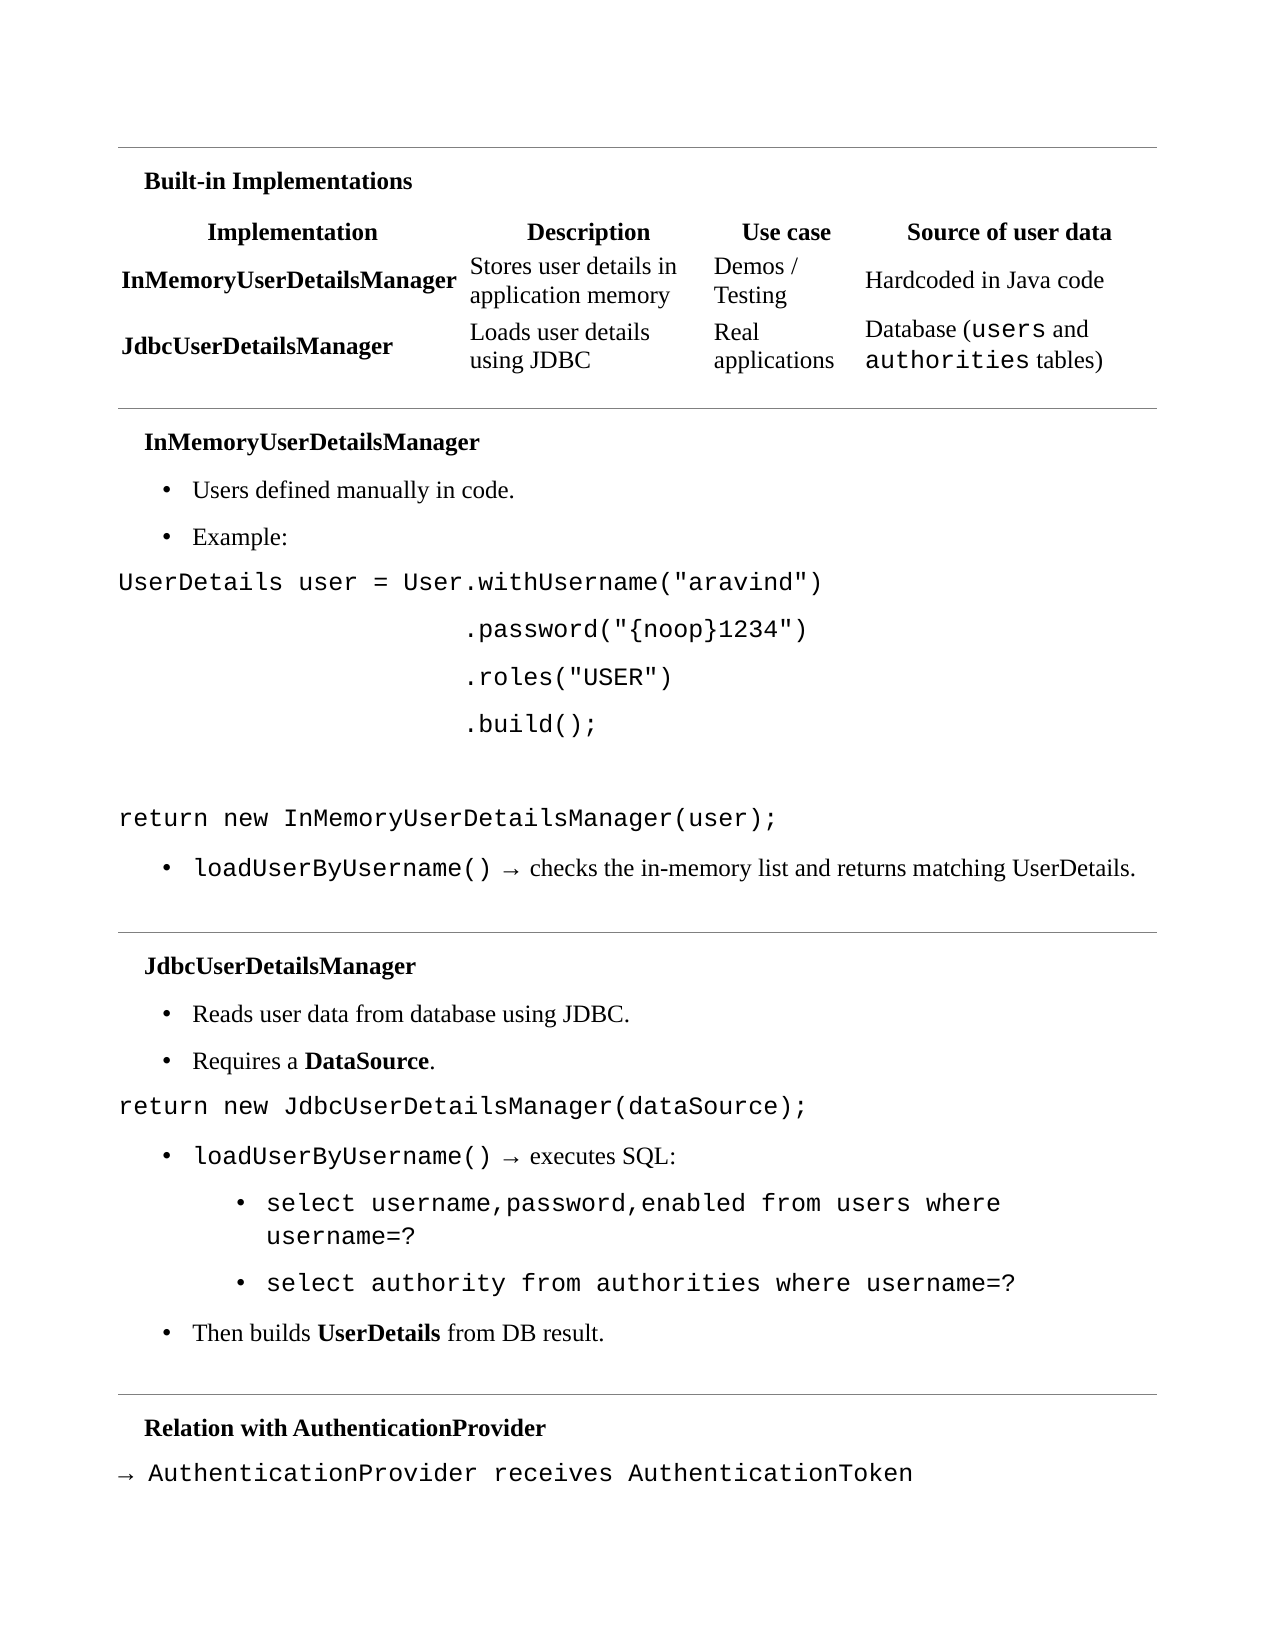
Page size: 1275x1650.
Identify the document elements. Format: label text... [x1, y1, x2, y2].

subtitle ✅ InMemoryUserDetailsManager [118, 427, 1157, 456]
table_cell Demos / Testing [711, 248, 862, 312]
text return new InMemoryUserDetailsManager(user); [118, 806, 1157, 834]
table_header Description [467, 214, 711, 248]
list select username,password,enabled from users where username=? [236, 1191, 1157, 1252]
list loadUserByUsername() → checks the in-memory list and returns matching UserDetails. [162, 853, 1157, 884]
subtitle 🔹 Built-in Implementations [118, 166, 1157, 195]
text UserDetails user = User.withUsername("aravind") [118, 570, 1157, 598]
list Requires a DataSource. [162, 1046, 1157, 1075]
table_header Use case [711, 214, 862, 248]
text .build(); [118, 711, 1157, 739]
table_cell Loads user details using JDBC [467, 312, 711, 379]
table_cell Stores user details in application memory [467, 248, 711, 312]
list Users defined manually in code. [162, 475, 1157, 503]
table_cell Real applications [711, 312, 862, 379]
text return new JdbcUserDetailsManager(dataSource); [118, 1094, 1157, 1122]
text → AuthenticationProvider receives AuthenticationToken [118, 1461, 1157, 1489]
table_cell Hardcoded in Java code [862, 248, 1157, 312]
list loadUserByUsername() → executes SQL: [162, 1141, 1157, 1172]
list Example: [162, 522, 1157, 551]
subtitle 🔁 Relation with AuthenticationProvider [118, 1413, 1157, 1442]
table_header Implementation [118, 214, 467, 248]
table_cell InMemoryUserDetailsManager [118, 248, 467, 312]
table_header Source of user data [862, 214, 1157, 248]
text .password("{noop}1234") [118, 617, 1157, 645]
subtitle ✅ JdbcUserDetailsManager [118, 951, 1157, 980]
list Reads user data from database using JDBC. [162, 999, 1157, 1027]
list Then builds UserDetails from DB result. [162, 1318, 1157, 1346]
table_cell JdbcUserDetailsManager [118, 312, 467, 379]
table_cell Database (users and authorities tables) [862, 312, 1157, 379]
text .roles("USER") [118, 664, 1157, 692]
list select authority from authorities where username=? [236, 1271, 1157, 1299]
